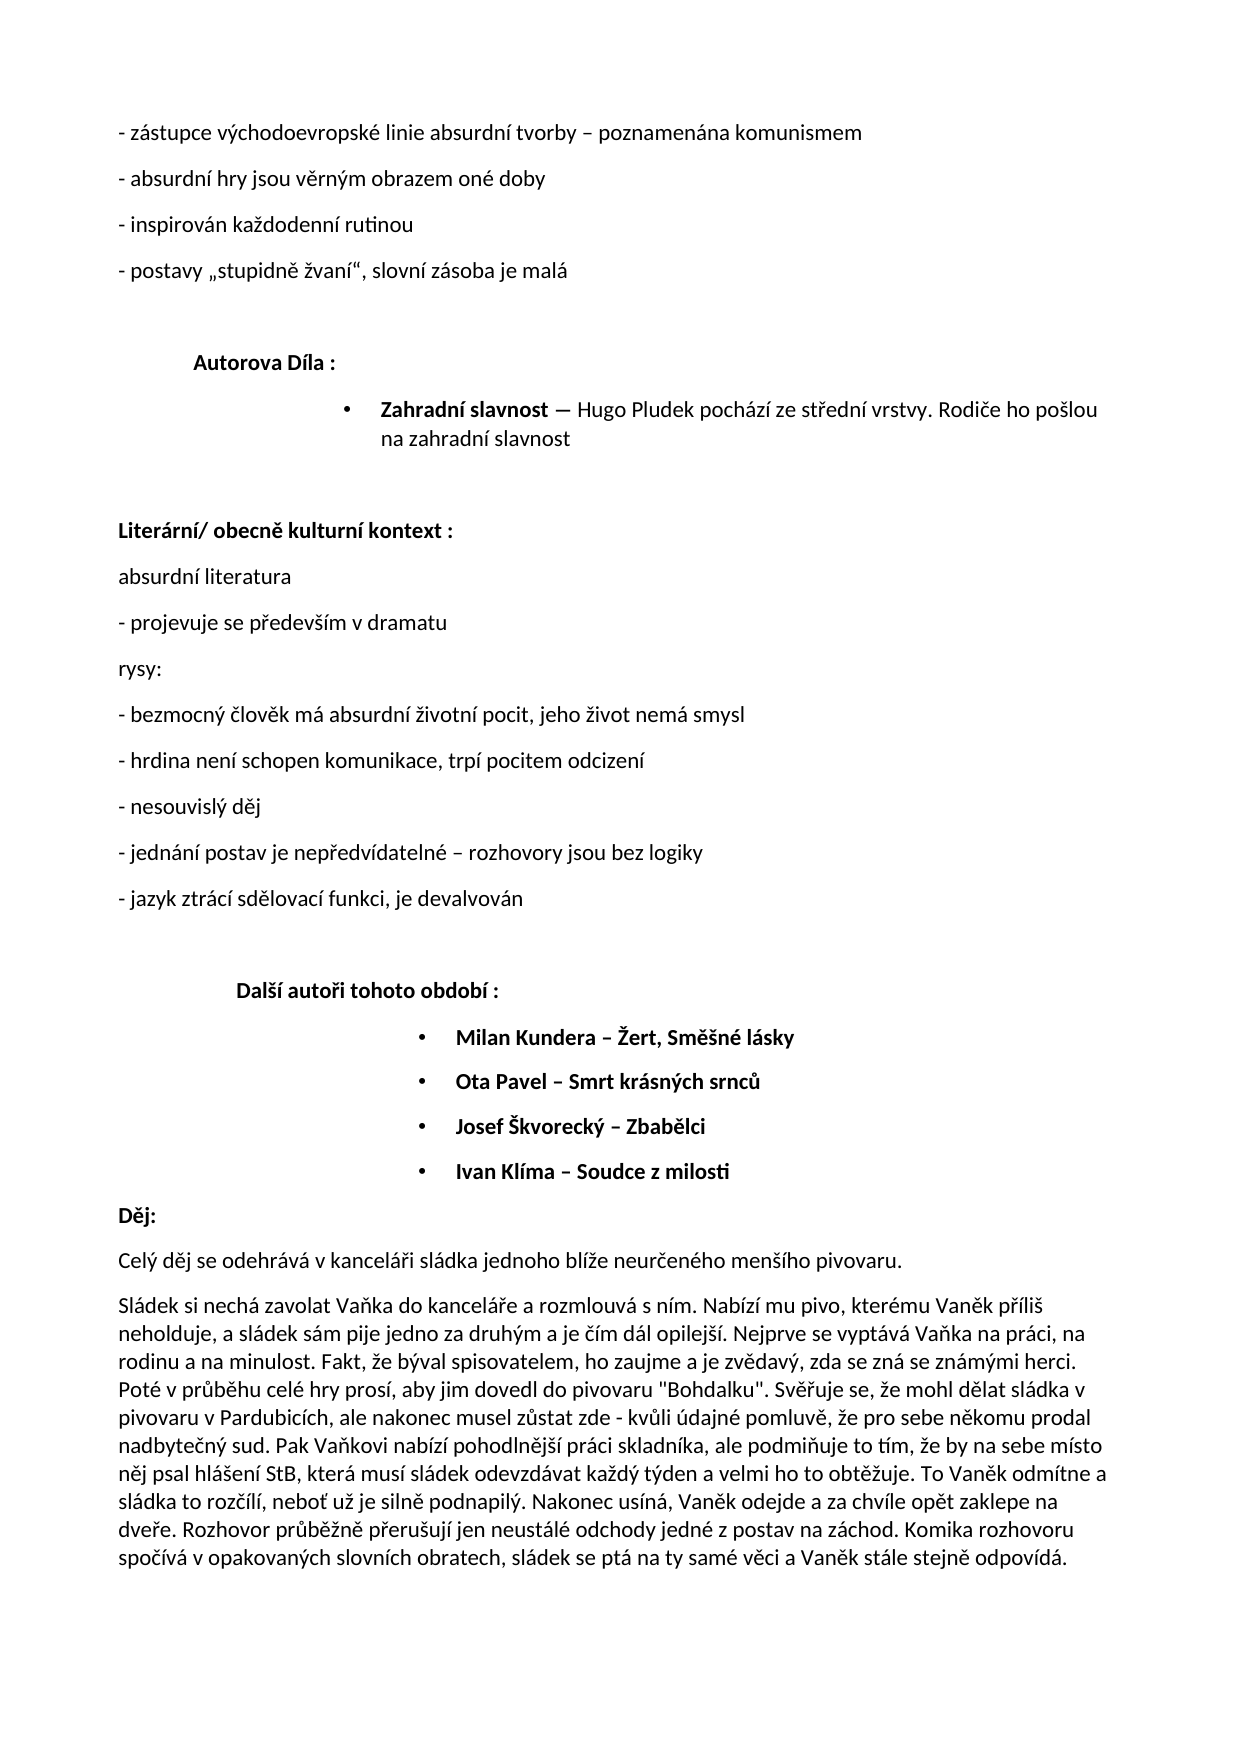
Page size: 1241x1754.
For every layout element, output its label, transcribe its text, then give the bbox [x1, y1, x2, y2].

text - hrdina není schopen komunikace, trpí pocitem odcizení [118, 746, 1122, 774]
list Ota Pavel – Smrt krásných srnců [418, 1067, 1122, 1095]
list Zahradní slavnost − Hugo Pludek pochází ze střední vrstvy. Rodiče ho pošlou na zahradní slavnost [343, 394, 1122, 452]
text - nesouvislý děj [118, 792, 1122, 821]
text - jazyk ztrácí sdělovací funkci, je devalvován [118, 884, 1122, 913]
text - absurdní hry jsou věrným obrazem oné doby [118, 164, 1122, 192]
text Literární/ obecně kulturní kontext : [118, 516, 1122, 544]
text absurdní literatura [118, 562, 1122, 590]
text Děj: [118, 1201, 1122, 1229]
list Milan Kundera – Žert, Směšné lásky [418, 1023, 1122, 1051]
text - bezmocný člověk má absurdní životní pocit, jeho život nemá smysl [118, 700, 1122, 728]
text - inspirován každodenní rutinou [118, 210, 1122, 238]
text - projevuje se především v dramatu [118, 608, 1122, 636]
list Josef Škvorecký – Zbabělci [418, 1112, 1122, 1140]
text Celý děj se odehrává v kanceláři sládka jednoho blíže neurčeného menšího pivovaru. [118, 1246, 1122, 1274]
text Sládek si nechá zavolat Vaňka do kanceláře a rozmlouvá s ním. Nabízí mu pivo, kterému Vaněk příliš neholduje, a sládek sám pije jedno za druhým a je čím dál opilejší. Nejprve se vyptává Vaňka na práci, na rodinu a na minulost. Fakt, že býval spisovatelem, ho zaujme a je zvědavý, zda se zná se známými herci. Poté v průběhu celé hry prosí, aby jim dovedl do pivovaru "Bohdalku". Svěřuje se, že mohl dělat sládka v pivovaru v Pardubicích, ale nakonec musel zůstat zde - kvůli údajné pomluvě, že pro sebe někomu prodal nadbytečný sud. Pak Vaňkovi nabízí pohodlnější práci skladníka, ale podmiňuje to tím, že by na sebe místo něj psal hlášení StB, která musí sládek odevzdávat každý týden a velmi ho to obtěžuje. To Vaněk odmítne a sládka to rozčílí, neboť už je silně podnapilý. Nakonec usíná, Vaněk odejde a za chvíle opět zaklepe na dveře. Rozhovor průběžně přerušují jen neustálé odchody jedné z postav na záchod. Komika rozhovoru spočívá v opakovaných slovních obratech, sládek se ptá na ty samé věci a Vaněk stále stejně odpovídá. [118, 1291, 1122, 1571]
list Ivan Klíma – Soudce z milosti [418, 1157, 1122, 1185]
text Autorova Díla : [193, 348, 1122, 376]
text - jednání postav je nepředvídatelné – rozhovory jsou bez logiky [118, 838, 1122, 867]
text Další autoři tohoto období : [118, 977, 1122, 1005]
text rysy: [118, 654, 1122, 682]
text - postavy „stupidně žvaní“, slovní zásoba je malá [118, 256, 1122, 284]
text - zástupce východoevropské linie absurdní tvorby – poznamenána komunismem [118, 118, 1122, 146]
